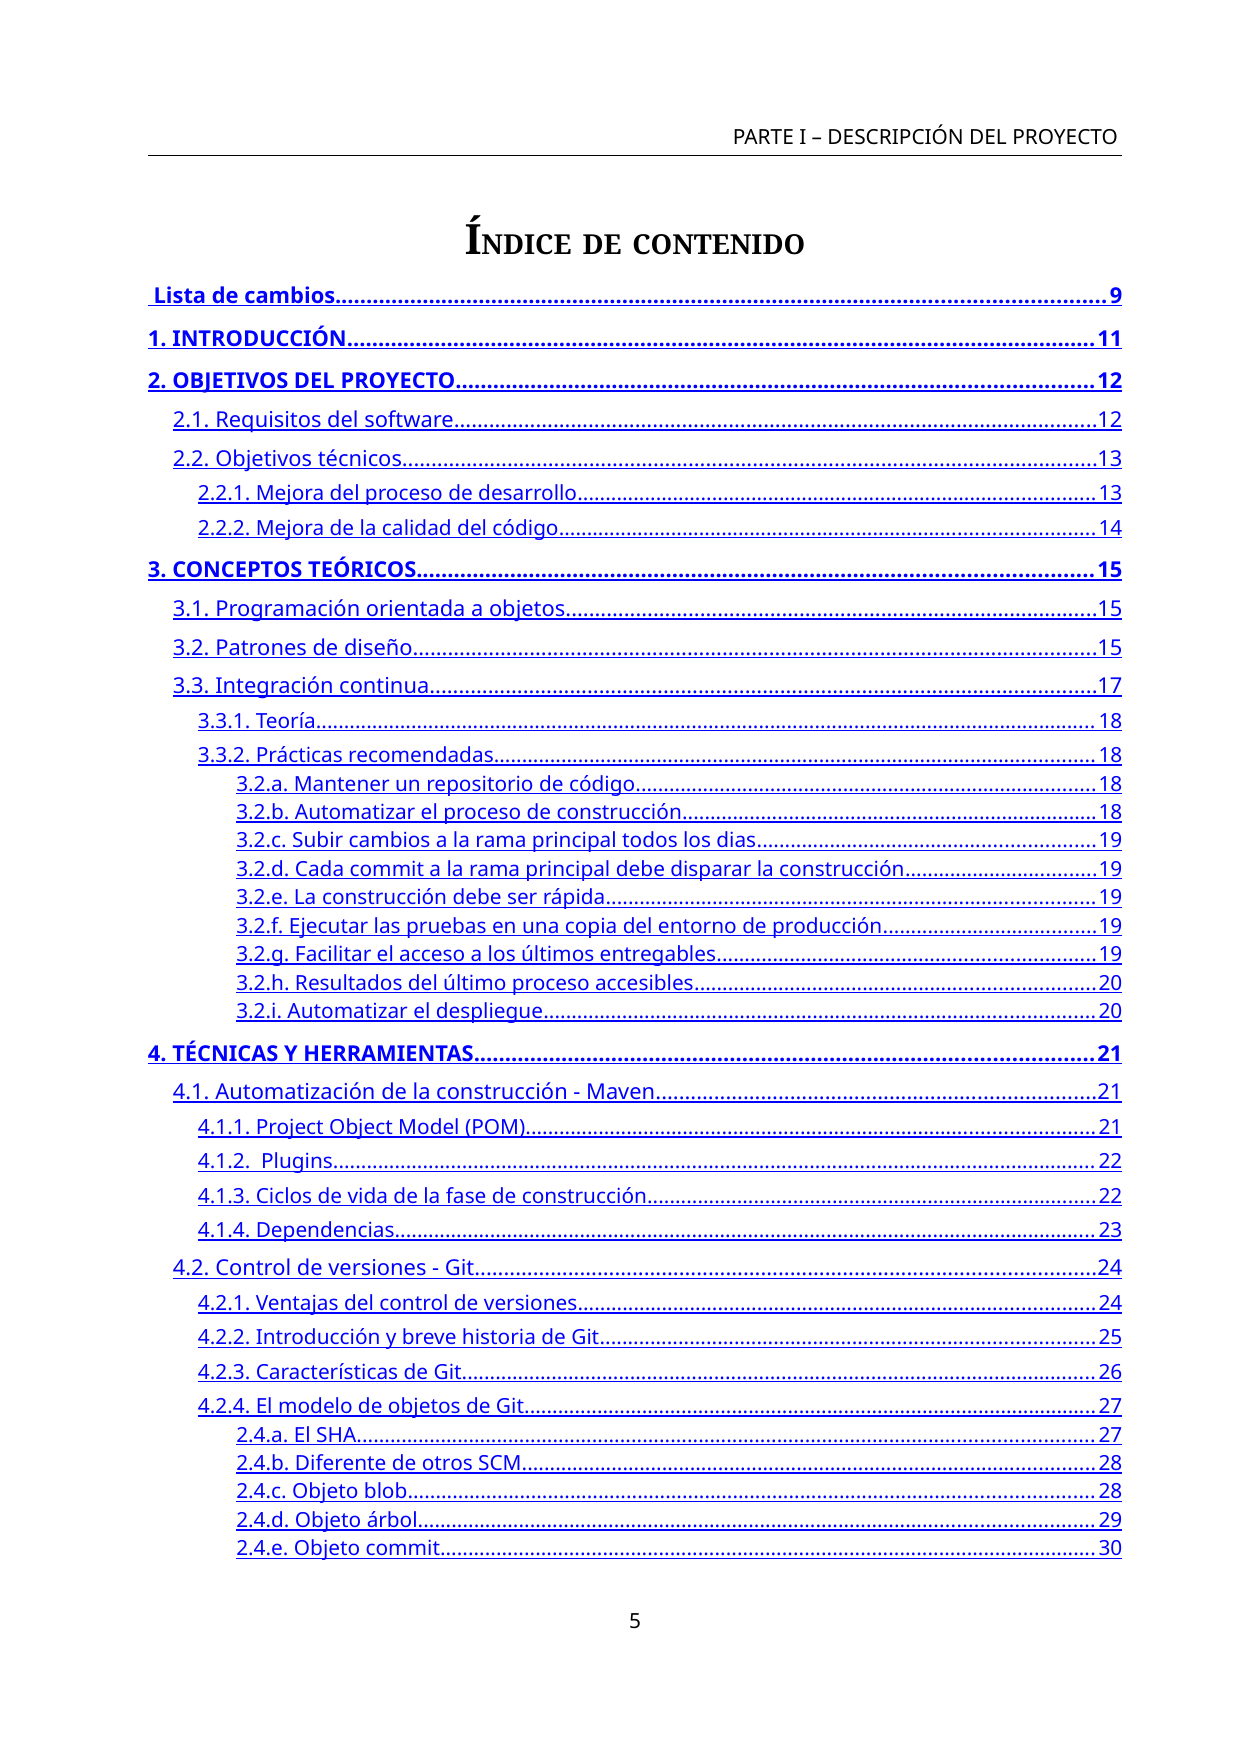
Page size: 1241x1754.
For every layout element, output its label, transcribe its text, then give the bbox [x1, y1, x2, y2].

text 2.4.d. Objeto árbol 29 [236, 1505, 1122, 1529]
text 2. OBJETIVOS DEL PROYECTO 12 [148, 365, 1122, 390]
text 3.2.f. Ejecutar las pruebas en una copia del entorno de producción 19 [236, 911, 1122, 935]
text 2.4.a. El SHA 27 [236, 1420, 1122, 1444]
text 3.2.d. Cada commit a la rama principal debe disparar la construcción 19 [236, 854, 1122, 878]
text 3.2. Patrones de diseño 15 [173, 631, 1122, 657]
text 4.2. Control de versiones - Git 24 [173, 1252, 1122, 1278]
text 3.3. Integración continua 17 [173, 670, 1122, 695]
text 2.2.2. Mejora de la calidad del código 14 [198, 513, 1122, 537]
text 4.2.4. El modelo de objetos de Git 27 [198, 1391, 1122, 1415]
text 4.2.3. Características de Git 26 [198, 1357, 1122, 1381]
text 3.2.h. Resultados del último proceso accesibles 20 [236, 968, 1122, 992]
text 3.2.a. Mantener un repositorio de código 18 [236, 769, 1122, 793]
text 3.3.2. Prácticas recomendadas 18 [198, 740, 1122, 764]
text 4.1.1. Project Object Model (POM) 21 [198, 1112, 1122, 1136]
text 2.1. Requisitos del software 12 [173, 404, 1122, 429]
text 2.2. Objetivos técnicos 13 [173, 443, 1122, 468]
text 4.1.3. Ciclos de vida de la fase de construcción 22 [198, 1181, 1122, 1205]
text 1. INTRODUCCIÓN 11 [148, 322, 1122, 348]
text 4. TÉCNICAS Y HERRAMIENTAS 21 [148, 1038, 1122, 1063]
subtitle Índice de contenido [148, 210, 1122, 267]
text 2.4.c. Objeto blob 28 [236, 1477, 1122, 1501]
text 3.2.i. Automatizar el despliegue 20 [236, 996, 1122, 1020]
text 3.2.g. Facilitar el acceso a los últimos entregables 19 [236, 939, 1122, 963]
text 3. CONCEPTOS TEÓRICOS 15 [148, 554, 1122, 579]
text 3.2.c. Subir cambios a la rama principal todos los dias 19 [236, 826, 1122, 850]
text 2.4.e. Objeto commit 30 [236, 1533, 1122, 1558]
text Lista de cambios 9 [148, 280, 1122, 305]
text 4.1.2. Plugins 22 [198, 1146, 1122, 1171]
text 4.2.2. Introducción y breve historia de Git 25 [198, 1322, 1122, 1347]
text 3.1. Programación orientada a objetos 15 [173, 593, 1122, 618]
text 3.2.e. La construcción debe ser rápida 19 [236, 882, 1122, 907]
text 3.2.b. Automatizar el proceso de construcción 18 [236, 797, 1122, 821]
text 2.2.1. Mejora del proceso de desarrollo 13 [198, 478, 1122, 502]
text 2.4.b. Diferente de otros SCM 28 [236, 1448, 1122, 1472]
text 4.1. Automatización de la construcción - Maven 21 [173, 1076, 1122, 1101]
text 4.1.4. Dependencias 23 [198, 1215, 1122, 1239]
text 4.2.1. Ventajas del control de versiones 24 [198, 1288, 1122, 1312]
text 3.3.1. Teoría 18 [198, 706, 1122, 730]
